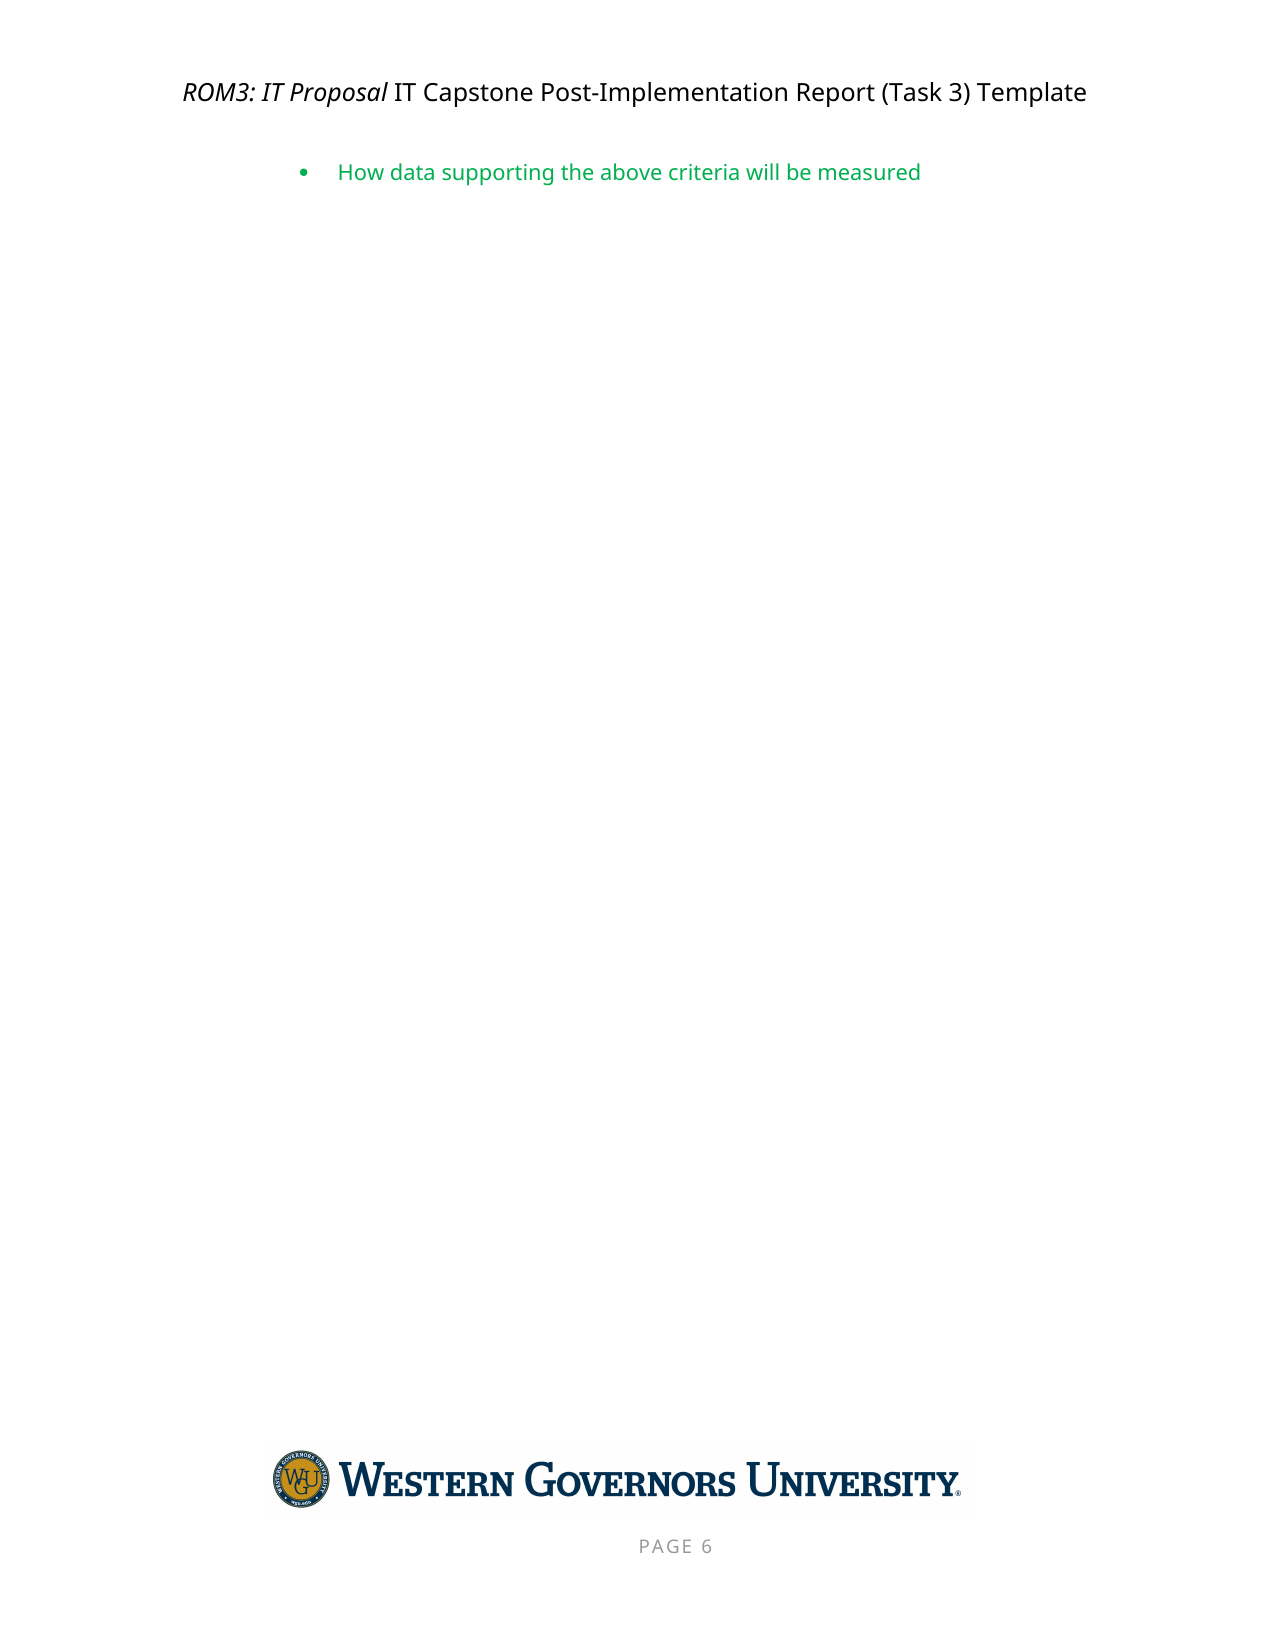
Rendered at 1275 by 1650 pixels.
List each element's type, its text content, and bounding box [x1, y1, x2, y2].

picture [263, 1439, 974, 1519]
list How data supporting the above criteria will be measured [300, 157, 1125, 187]
